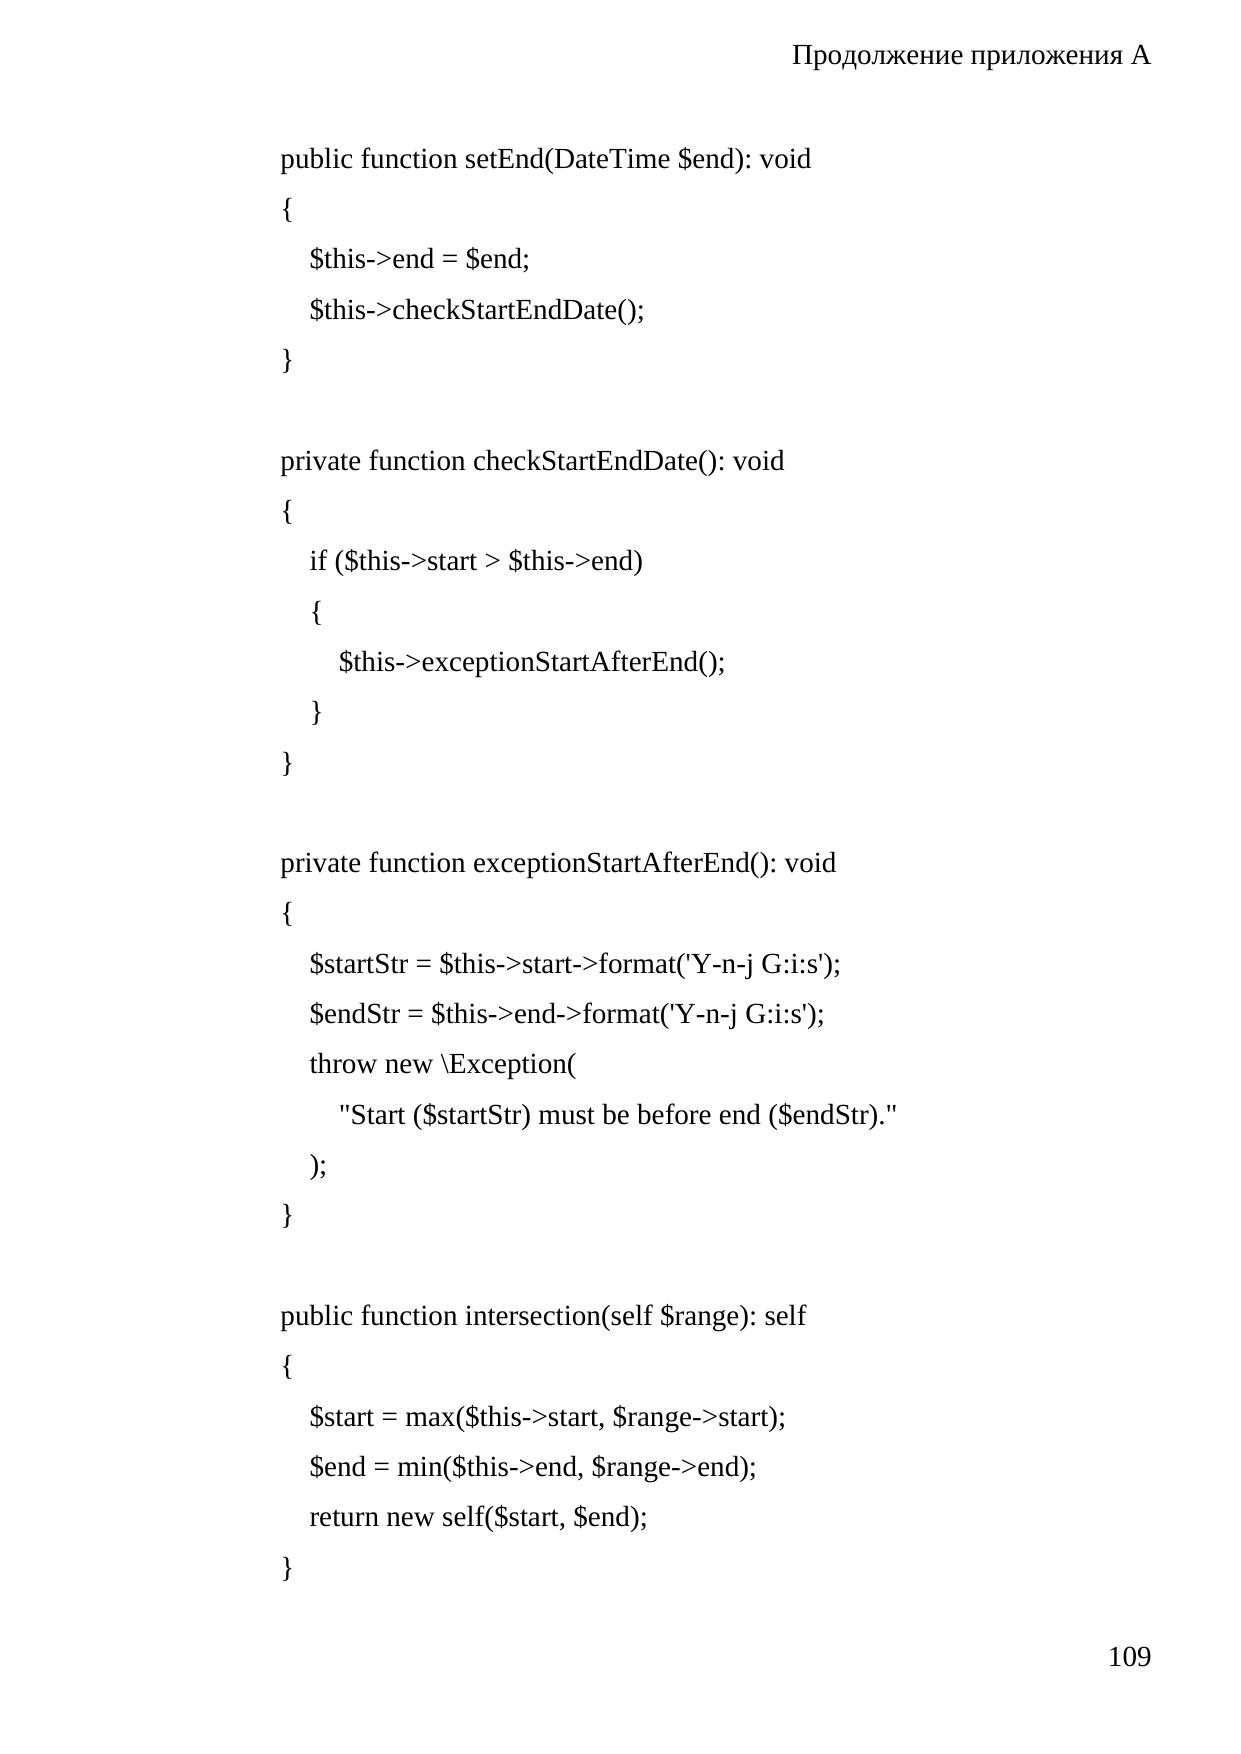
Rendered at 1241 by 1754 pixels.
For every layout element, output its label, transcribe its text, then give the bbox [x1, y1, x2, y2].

text { [177, 493, 1152, 527]
text { [177, 594, 1152, 627]
text throw new \Exception( [177, 1047, 1152, 1080]
text "Start ($startStr) must be before end ($endStr)." [177, 1097, 1152, 1130]
text } [177, 1550, 1152, 1583]
text private function exceptionStartAfterEnd(): void [177, 845, 1152, 879]
text } [177, 1197, 1152, 1231]
text { [177, 1348, 1152, 1382]
text if ($this->start > $this->end) [177, 543, 1152, 577]
text { [177, 191, 1152, 225]
text public function intersection(self $range): self [177, 1298, 1152, 1332]
text private function checkStartEndDate(): void [177, 443, 1152, 476]
text $endStr = $this->end->format('Y-n-j G:i:s'); [177, 996, 1152, 1030]
text $this->end = $end; [177, 242, 1152, 275]
text public function setEnd(DateTime $end): void [177, 141, 1152, 174]
text $start = max($this->start, $range->start); [177, 1399, 1152, 1432]
text $startStr = $this->start->format('Y-n-j G:i:s'); [177, 946, 1152, 979]
text { [177, 896, 1152, 929]
text $end = min($this->end, $range->end); [177, 1449, 1152, 1483]
text } [177, 342, 1152, 376]
text } [177, 745, 1152, 778]
text $this->exceptionStartAfterEnd(); [177, 644, 1152, 678]
text return new self($start, $end); [177, 1499, 1152, 1533]
text } [177, 694, 1152, 728]
text ); [177, 1147, 1152, 1181]
text $this->checkStartEndDate(); [177, 292, 1152, 325]
